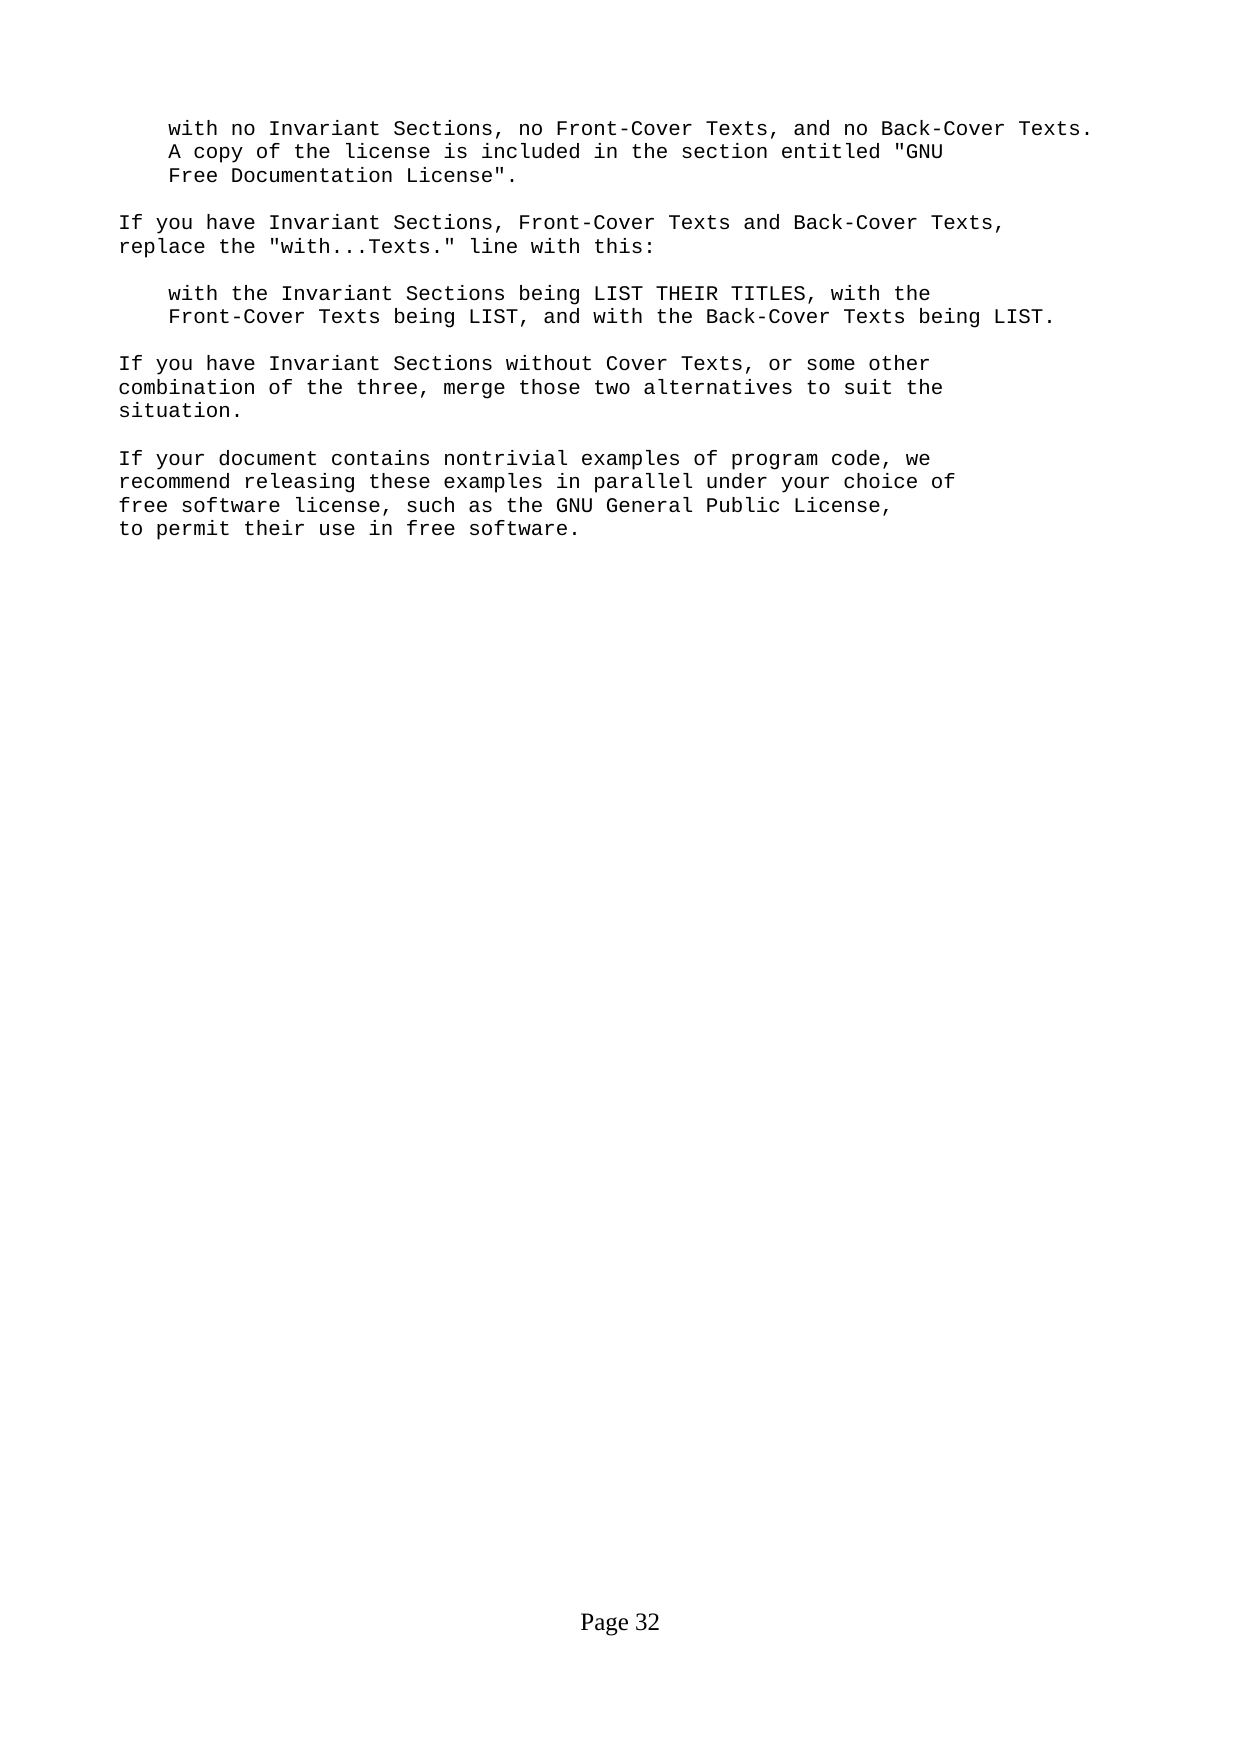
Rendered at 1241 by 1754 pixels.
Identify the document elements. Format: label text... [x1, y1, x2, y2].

text free software license, such as the GNU General Public License, [118, 495, 1122, 518]
text If you have Invariant Sections, Front-Cover Texts and Back-Cover Texts, [118, 212, 1122, 236]
text with no Invariant Sections, no Front-Cover Texts, and no Back-Cover Texts. [118, 118, 1122, 142]
text replace the "with...Texts." line with this: [118, 236, 1122, 259]
text recommend releasing these examples in parallel under your choice of [118, 471, 1122, 495]
text with the Invariant Sections being LIST THEIR TITLES, with the [118, 283, 1122, 306]
text combination of the three, merge those two alternatives to suit the [118, 377, 1122, 401]
text situation. [118, 401, 1122, 424]
text If you have Invariant Sections without Cover Texts, or some other [118, 353, 1122, 377]
text Free Documentation License". [118, 165, 1122, 189]
text A copy of the license is included in the section entitled "GNU [118, 142, 1122, 165]
text Front-Cover Texts being LIST, and with the Back-Cover Texts being LIST. [118, 306, 1122, 330]
text If your document contains nontrivial examples of program code, we [118, 448, 1122, 471]
text to permit their use in free software. [118, 518, 1122, 542]
